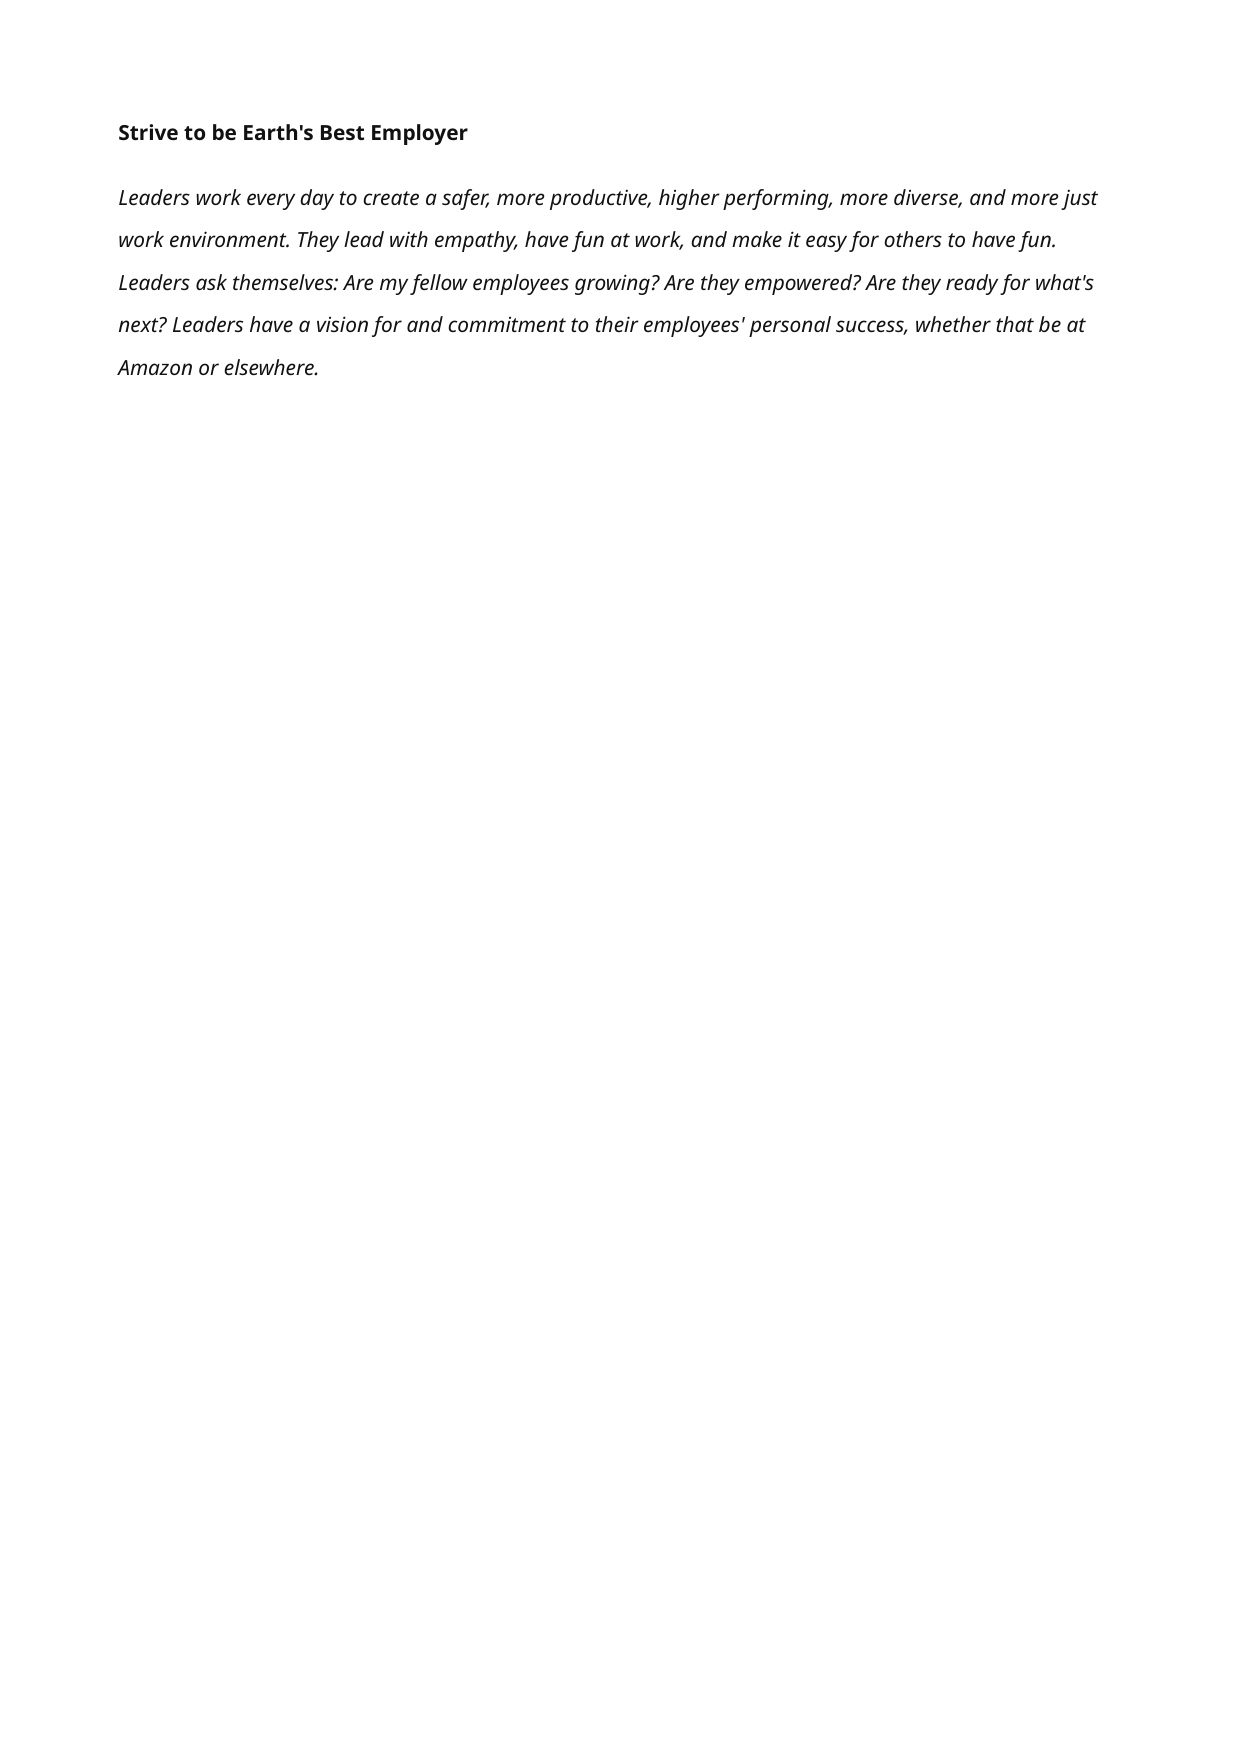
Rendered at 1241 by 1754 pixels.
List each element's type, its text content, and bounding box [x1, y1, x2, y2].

text Leaders work every day to create a safer, more productive, higher performing, more diverse, and more just work environment. They lead with empathy, have fun at work, and make it easy for others to have fun. Leaders ask themselves: Are my fellow employees growing? Are they empowered? Are they ready for what's next? Leaders have a vision for and commitment to their employees' personal success, whether that be at Amazon or elsewhere. [118, 183, 1122, 382]
subtitle Strive to be Earth's Best Employer [118, 118, 1122, 147]
